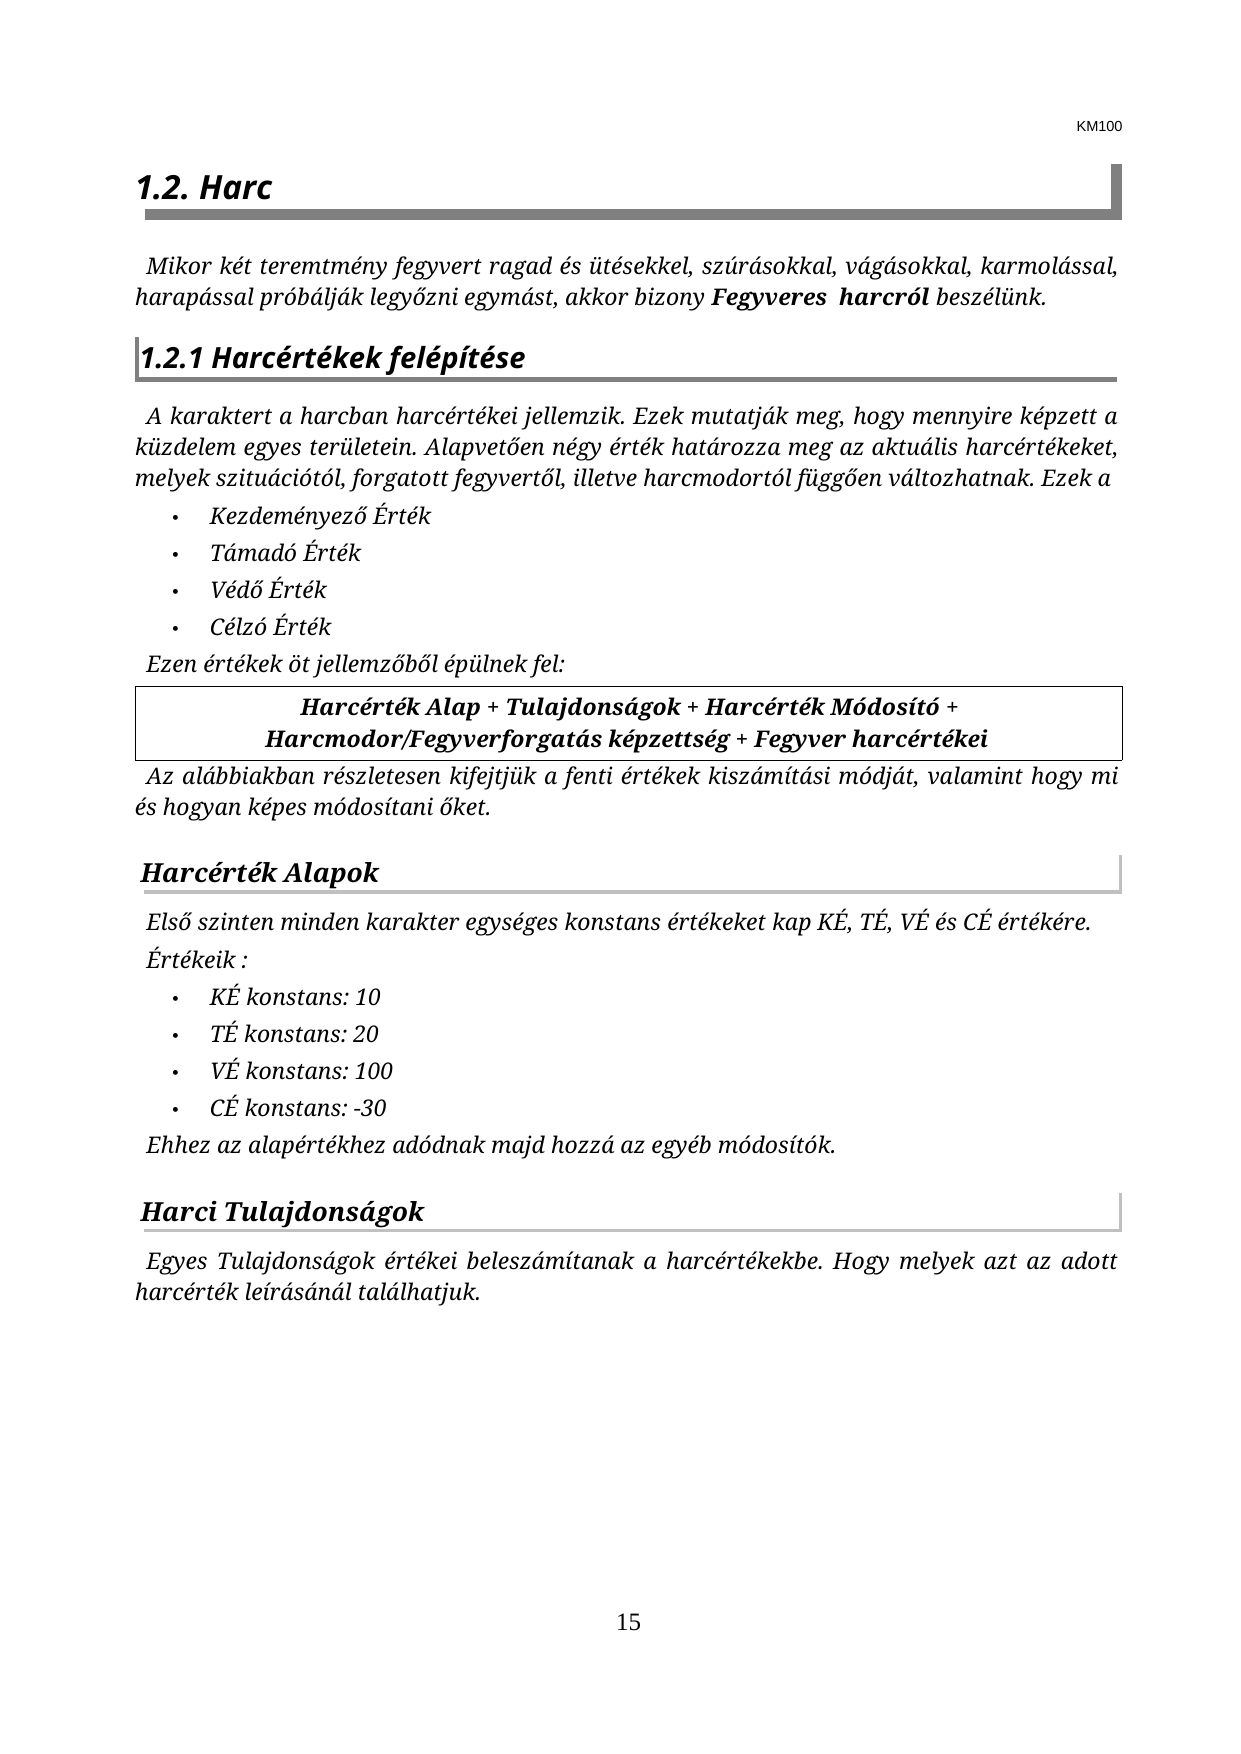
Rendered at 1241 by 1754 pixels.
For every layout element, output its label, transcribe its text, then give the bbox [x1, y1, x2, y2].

subtitle Harci Tulajdonságok [140, 1193, 1118, 1229]
list Támadó Érték [172, 537, 1122, 568]
subtitle Harc [134, 164, 1111, 209]
list CÉ konstans: -30 [172, 1092, 1122, 1123]
text Értékeik : [134, 943, 1122, 975]
list VÉ konstans: 100 [172, 1055, 1122, 1086]
list KÉ konstans: 10 [172, 981, 1122, 1012]
text Egyes Tulajdonságok értékei beleszámítanak a harcértékekbe. Hogy melyek azt az adott harcérték leírásánál találhatjuk. [134, 1245, 1122, 1307]
list Védő Érték [172, 574, 1122, 605]
text Ehhez az alapértékhez adódnak majd hozzá az egyéb módosítók. [134, 1129, 1122, 1161]
text Első szinten minden karakter egységes konstans értékeket kap KÉ, TÉ, VÉ és CÉ értékére. [134, 906, 1122, 938]
list Célzó Érték [172, 611, 1122, 642]
table_header Harcérték Alap + Tulajdonságok + Harcérték Módosító + Harcmodor/Fegyverforgatás képzettség + Fegyver harcértékei [136, 687, 1122, 760]
subtitle Harcérték Alapok [140, 855, 1118, 890]
list Kezdeményező Érték [172, 499, 1122, 531]
text A karaktert a harcban harcértékei jellemzik. Ezek mutatják meg, hogy mennyire képzett a küzdelem egyes területein. Alapvetően négy érték határozza meg az aktuális harcértékeket, melyek szituációtól, forgatott fegyvertől, illetve harcmodortól függően változhatnak. Ezek a [134, 400, 1122, 494]
subtitle Harcértékek felépítése [139, 337, 1122, 377]
list TÉ konstans: 20 [172, 1018, 1122, 1049]
text Ezen értékek öt jellemzőből épülnek fel: [134, 648, 1122, 679]
text Az alábbiakban részletesen kifejtjük a fenti értékek kiszámítási módját, valamint hogy mi és hogyan képes módosítani őket. [134, 760, 1122, 822]
text Mikor két teremtmény fegyvert ragad és ütésekkel, szúrásokkal, vágásokkal, karmolással, harapással próbálják legyőzni egymást, akkor bizony Fegyveres harcról beszélünk. [134, 250, 1122, 312]
